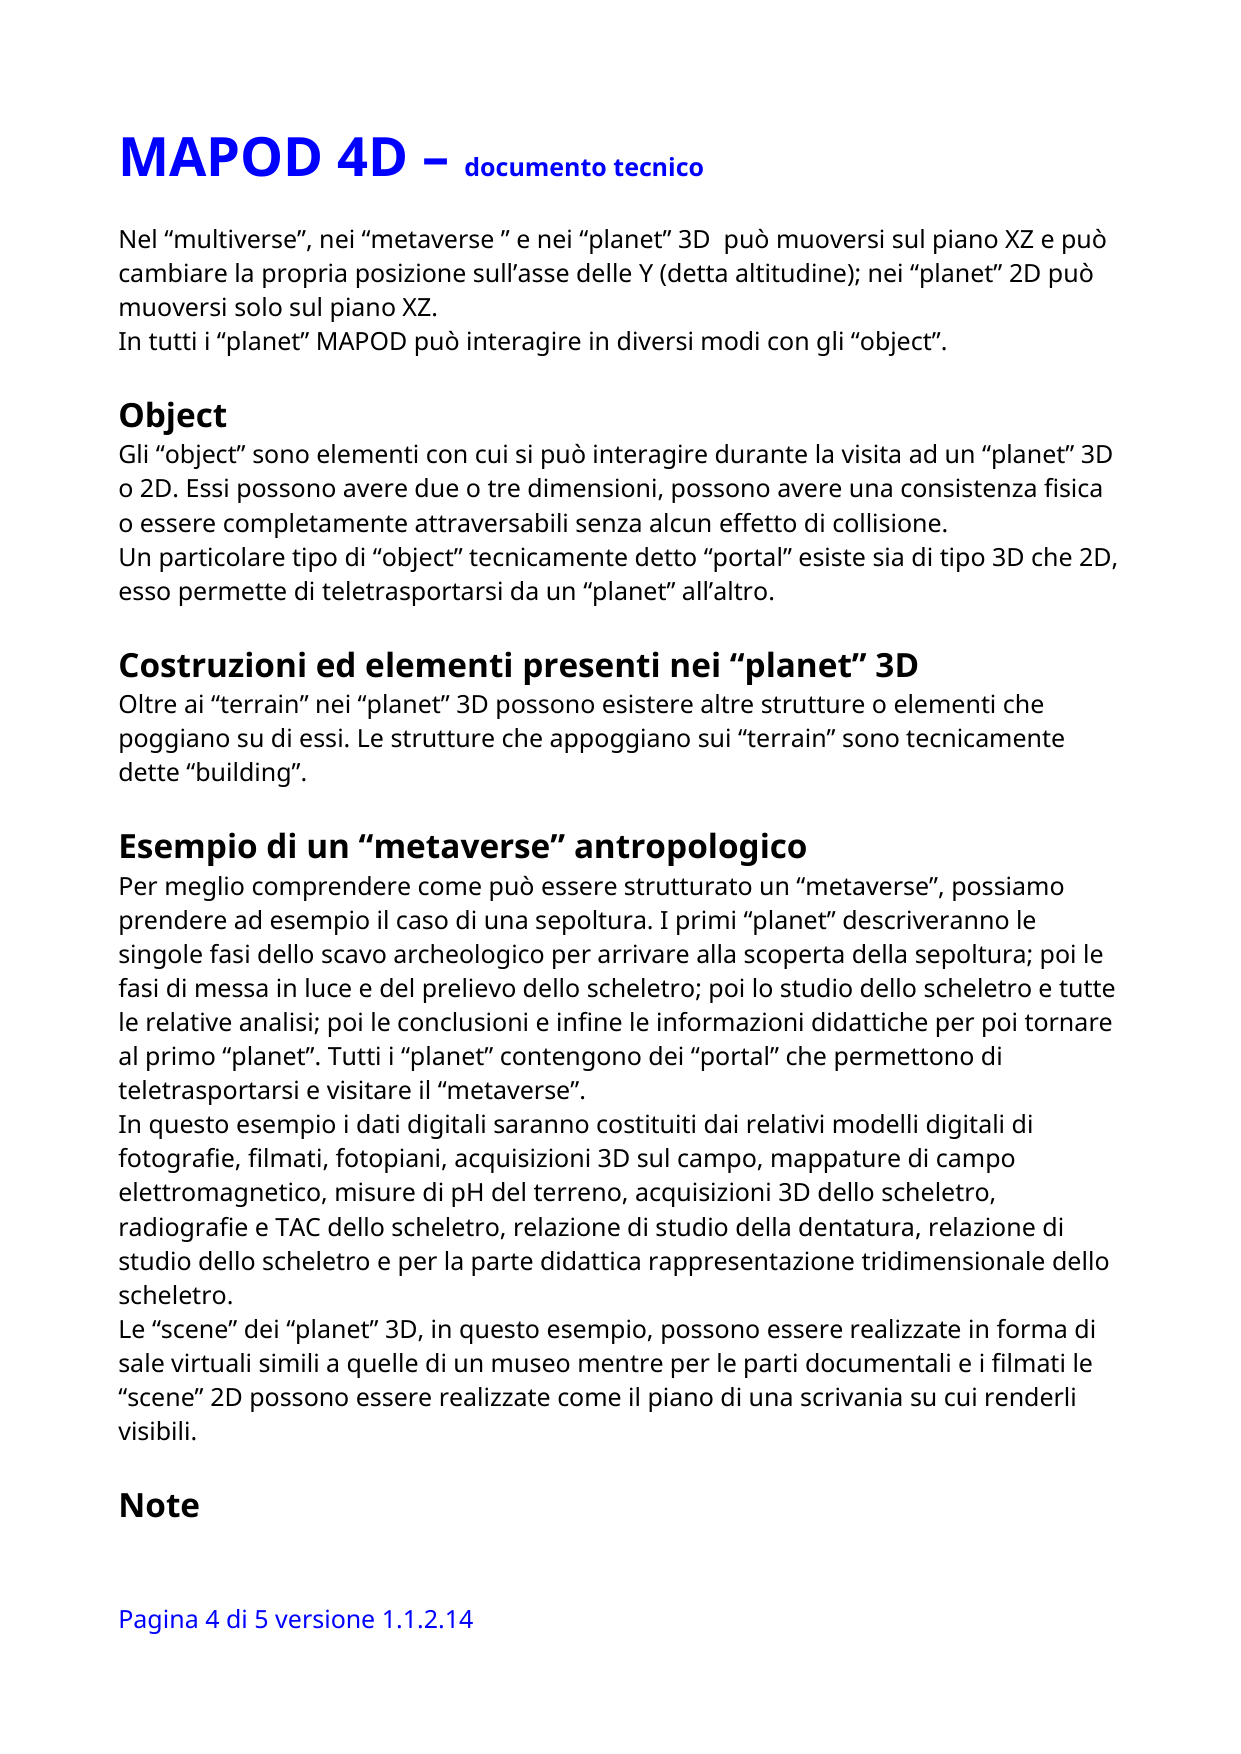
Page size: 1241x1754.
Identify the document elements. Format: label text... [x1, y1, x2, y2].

text Object [118, 392, 1122, 437]
text Un particolare tipo di “object” tecnicamente detto “portal” esiste sia di tipo 3D che 2D, esso permette di teletrasportarsi da un “planet” all’altro. [118, 539, 1122, 607]
text Gli “object” sono elementi con cui si può interagire durante la visita ad un “planet” 3D o 2D. Essi possono avere due o tre dimensioni, possono avere una consistenza fisica o essere completamente attraversabili senza alcun effetto di collisione. [118, 437, 1122, 539]
text Note [118, 1482, 1122, 1527]
text Per meglio comprendere come può essere strutturato un “metaverse”, possiamo prendere ad esempio il caso di una sepoltura. I primi “planet” descriveranno le singole fasi dello scavo archeologico per arrivare alla scoperta della sepoltura; poi le fasi di messa in luce e del prelievo dello scheletro; poi lo studio dello scheletro e tutte le relative analisi; poi le conclusioni e infine le informazioni didattiche per poi tornare al primo “planet”. Tutti i “planet” contengono dei “portal” che permettono di teletrasportarsi e visitare il “metaverse”. [118, 868, 1122, 1107]
text Nel “multiverse”, nei “metaverse ” e nei “planet” 3D può muoversi sul piano XZ e può cambiare la propria posizione sull’asse delle Y (detta altitudine); nei “planet” 2D può muoversi solo sul piano XZ. [118, 221, 1122, 323]
text In questo esempio i dati digitali saranno costituiti dai relativi modelli digitali di fotografie, filmati, fotopiani, acquisizioni 3D sul campo, mappature di campo elettromagnetico, misure di pH del terreno, acquisizioni 3D dello scheletro, radiografie e TAC dello scheletro, relazione di studio della dentatura, relazione di studio dello scheletro e per la parte didattica rappresentazione tridimensionale dello scheletro. [118, 1107, 1122, 1311]
text In tutti i “planet” MAPOD può interagire in diversi modi con gli “object”. [118, 323, 1122, 358]
text Oltre ai “terrain” nei “planet” 3D possono esistere altre strutture o elementi che poggiano su di essi. Le strutture che appoggiano sui “terrain” sono tecnicamente dette “building”. [118, 687, 1122, 789]
text Esempio di un “metaverse” antropologico [118, 823, 1122, 868]
text Le “scene” dei “planet” 3D, in questo esempio, possono essere realizzate in forma di sale virtuali simili a quelle di un museo mentre per le parti documentali e i filmati le “scene” 2D possono essere realizzate come il piano di una scrivania su cui renderli visibili. [118, 1311, 1122, 1448]
text Costruzioni ed elementi presenti nei “planet” 3D [118, 641, 1122, 687]
